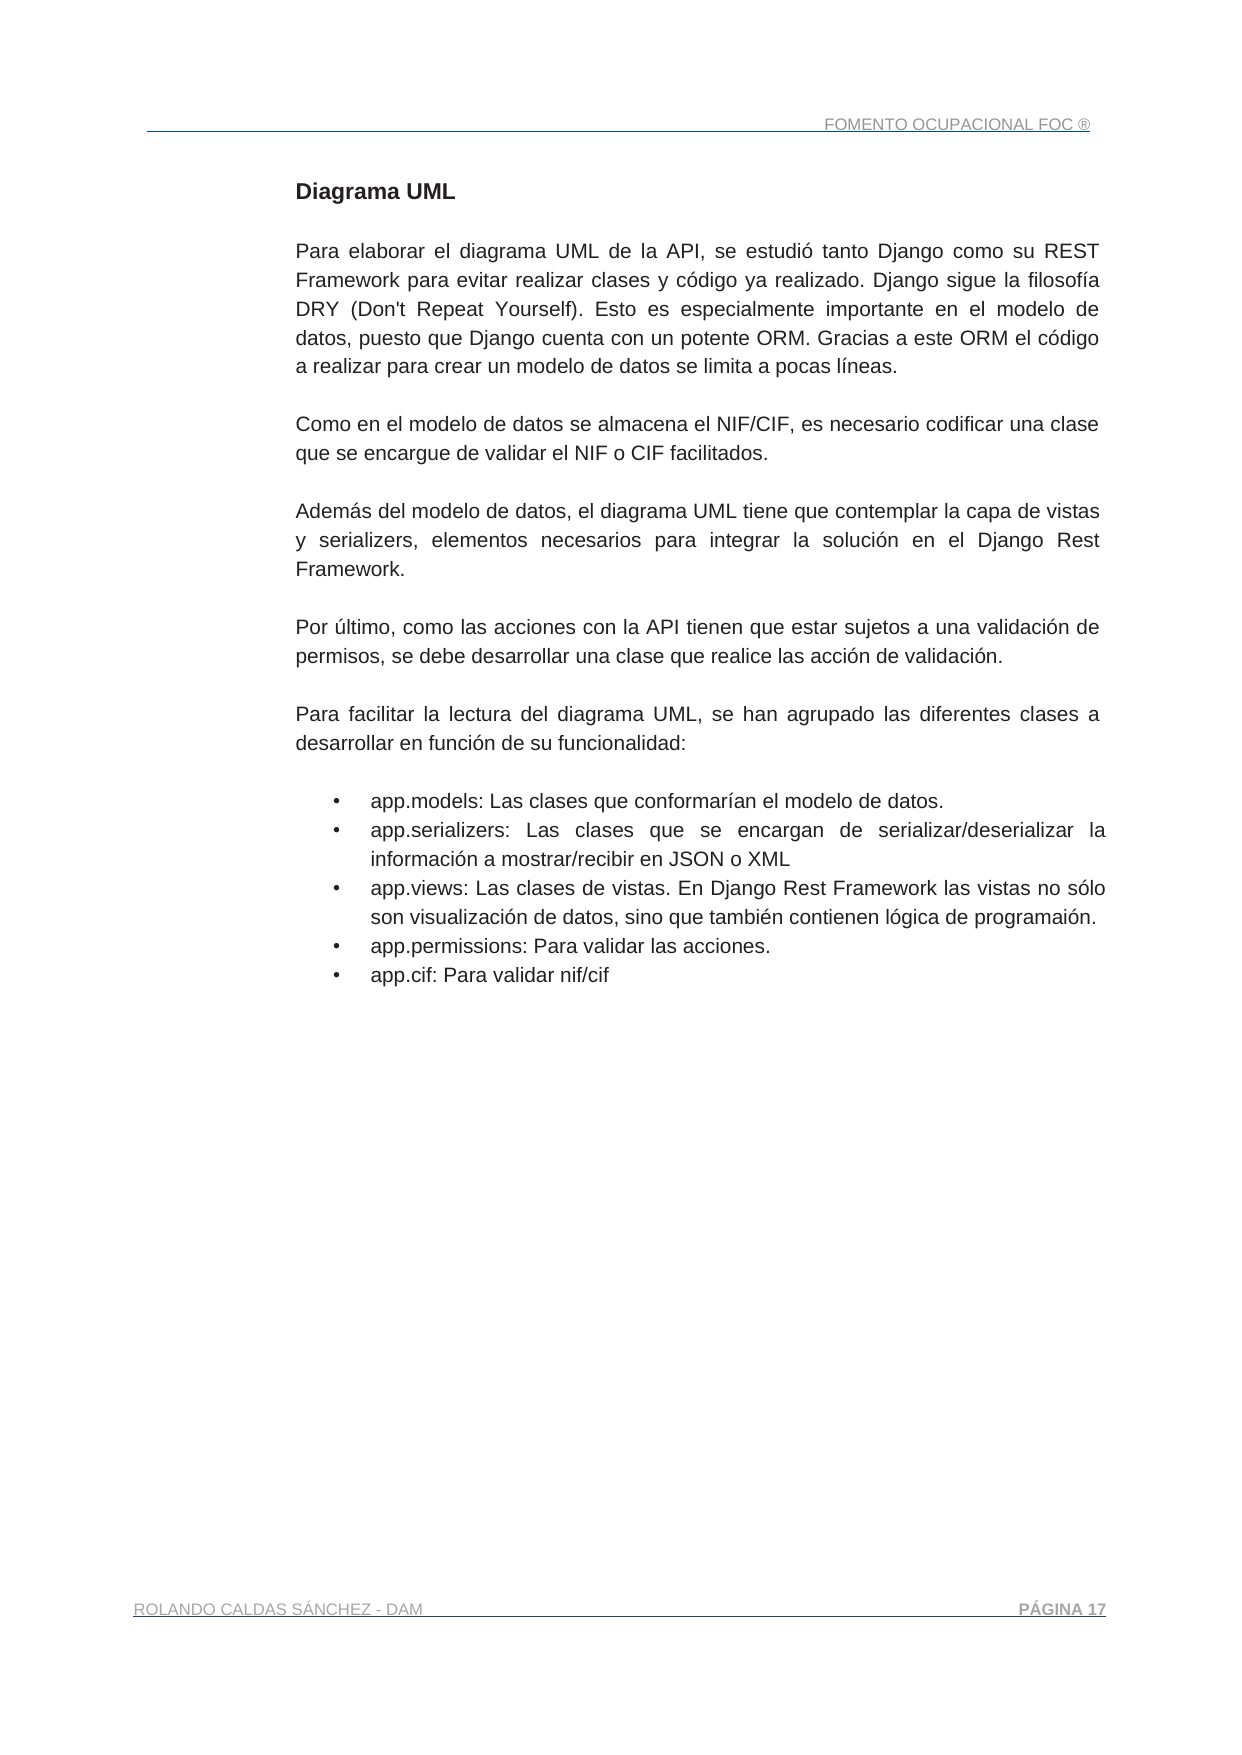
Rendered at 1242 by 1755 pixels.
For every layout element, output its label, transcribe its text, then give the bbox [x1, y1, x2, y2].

text Además del modelo de datos, el diagrama UML tiene que contemplar la capa de vistas y serializers, elementos necesarios para integrar la solución en el Django Rest Framework. [295, 499, 1101, 581]
list app.permissions: Para validar las acciones. [333, 934, 1106, 958]
text Para facilitar la lectura del diagrama UML, se han agrupado las diferentes clases a desarrollar en función de su funcionalidad: [295, 702, 1101, 755]
list app.views: Las clases de vistas. En Django Rest Framework las vistas no sólo son visualización de datos, sino que también contienen lógica de programaión. [333, 876, 1106, 929]
text Por último, como las acciones con la API tienen que estar sujetos a una validación de permisos, se debe desarrollar una clase que realice las acción de validación. [295, 615, 1101, 668]
list app.serializers: Las clases que se encargan de serializar/deserializar la información a mostrar/recibir en JSON o XML [333, 818, 1106, 871]
text Como en el modelo de datos se almacena el NIF/CIF, es necesario codificar una clase que se encargue de validar el NIF o CIF facilitados. [295, 412, 1101, 465]
list app.models: Las clases que conformarían el modelo de datos. [333, 789, 1106, 813]
text Para elaborar el diagrama UML de la API, se estudió tanto Django como su REST Framework para evitar realizar clases y código ya realizado. Django sigue la filosofía DRY (Don't Repeat Yourself). Esto es especialmente importante en el modelo de datos, puesto que Django cuenta con un potente ORM. Gracias a este ORM el código a realizar para crear un modelo de datos se limita a pocas líneas. [295, 238, 1101, 378]
text Diagrama UML [295, 178, 1101, 204]
list app.cif: Para validar nif/cif [333, 963, 1106, 987]
